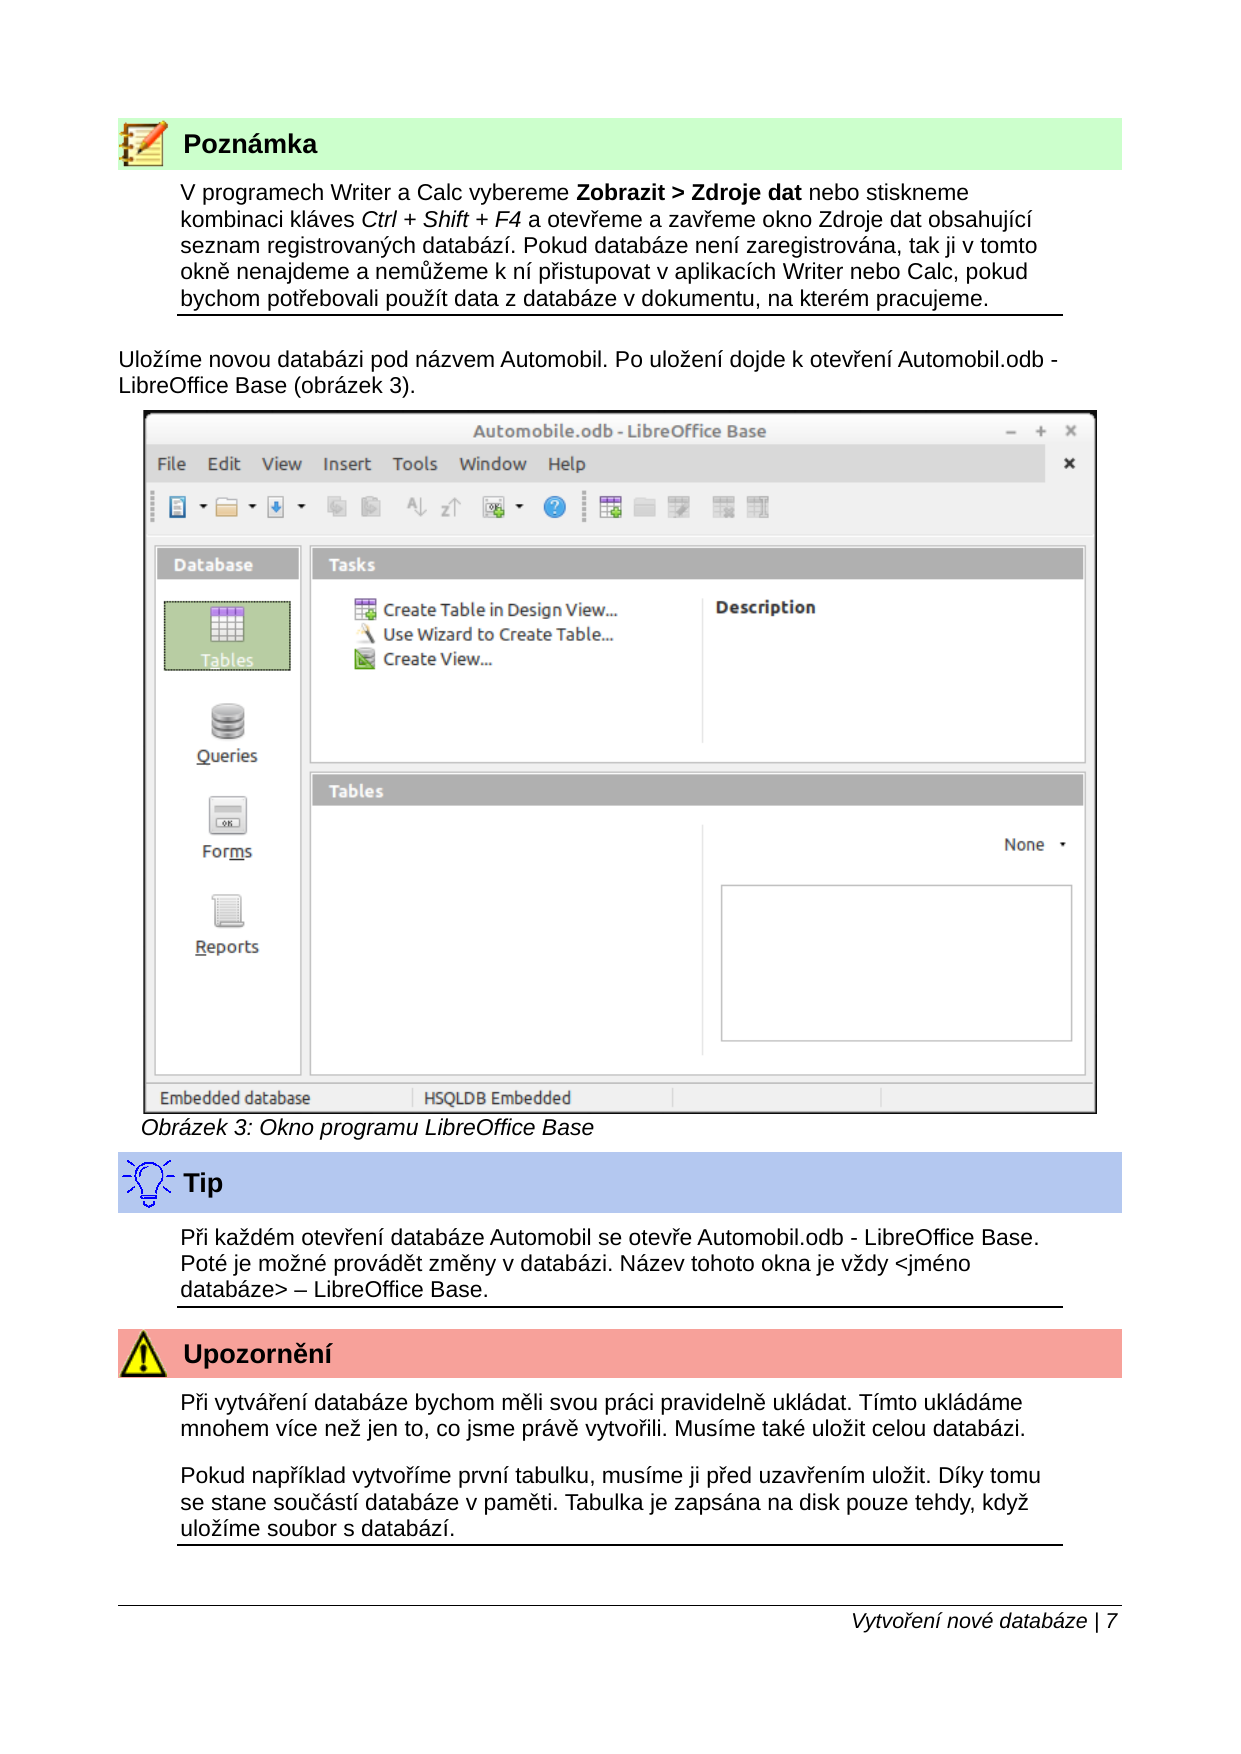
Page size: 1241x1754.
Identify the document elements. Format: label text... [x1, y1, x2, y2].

picture [119, 1152, 179, 1212]
subtitle Tip [118, 1152, 1122, 1213]
subtitle Poznámka [118, 118, 1122, 170]
text Při každém otevření databáze Automobil se otevře Automobil.odb - LibreOffice Base. Poté je možné provádět změny v databázi. Název tohoto okna je vždy <jméno databáze> – LibreOffice Base. [177, 1220, 1063, 1306]
text Obrázek 3: Okno programu LibreOffice Base [141, 411, 1100, 1140]
text Pokud například vytvoříme první tabulku, musíme ji před uzavřením uložit. Díky tomu se stane součástí databáze v paměti. Tabulka je zapsána na disk pouze tehdy, když uložíme soubor s databází. [177, 1459, 1063, 1544]
text Uložíme novou databázi pod názvem Automobil. Po uložení dojde k otevření Automobil.odb - LibreOffice Base (obrázek 3). [118, 346, 1122, 398]
picture [119, 119, 170, 170]
subtitle Upozornění [118, 1329, 1122, 1378]
picture [119, 1329, 167, 1377]
text V programech Writer a Calc vybereme Zobrazit > Zdroje dat nebo stiskneme kombinaci kláves Ctrl + Shift + F4 a otevřeme a zavřeme okno Zdroje dat obsahující seznam registrovaných databází. Pokud databáze není zaregistrována, tak ji v tomto okně nenajdeme a nemůžeme k ní přistupovat v aplikacích Writer nebo Calc, pokud bychom potřebovali použít data z databáze v dokumentu, na kterém pracujeme. [177, 176, 1063, 314]
picture [143, 410, 1097, 1114]
text Při vytváření databáze bychom měli svou práci pravidelně ukládat. Tímto ukládáme mnohem více než jen to, co jsme právě vytvořili. Musíme také uložit celou databázi. [177, 1386, 1063, 1441]
